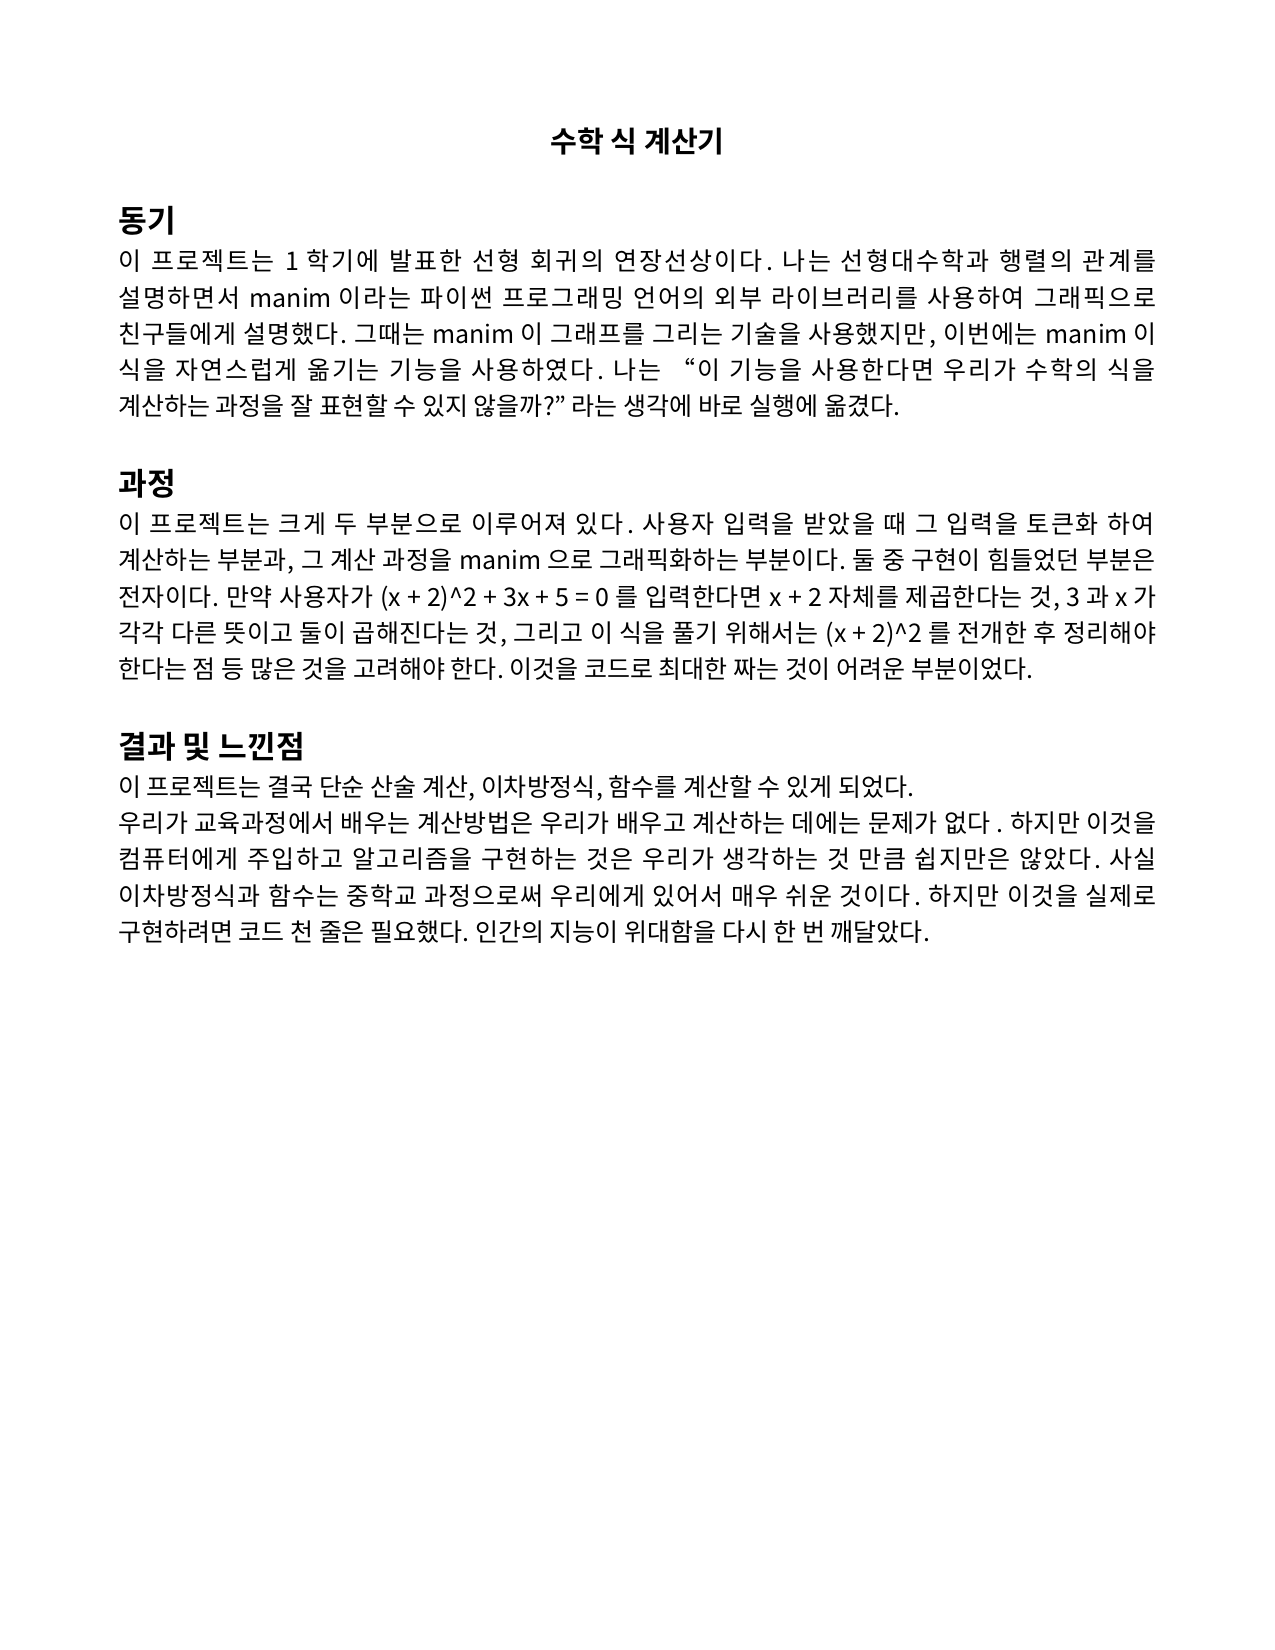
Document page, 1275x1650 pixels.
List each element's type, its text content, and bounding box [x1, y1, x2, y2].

text 이 프로젝트는 크게 두 부분으로 이루어져 있다. 사용자 입력을 받았을 때 그 입력을 토큰화 하여 계산하는 부분과, 그 계산 과정을 manim으로 그래픽화하는 부분이다. 둘 중 구현이 힘들었던 부분은 전자이다. 만약 사용자가 (x + 2)^2 + 3x + 5 = 0를 입력한다면 x + 2 자체를 제곱한다는 것, 3과 x가 각각 다른 뜻이고 둘이 곱해진다는 것, 그리고 이 식을 풀기 위해서는 (x + 2)^2를 전개한 후 정리해야 한다는 점 등 많은 것을 고려해야 한다. 이것을 코드로 최대한 짜는 것이 어려운 부분이었다. [118, 504, 1157, 686]
text 이 프로젝트는 1학기에 발표한 선형 회귀의 연장선상이다. 나는 선형대수학과 행렬의 관계를 설명하면서 manim이라는 파이썬 프로그래밍 언어의 외부 라이브러리를 사용하여 그래픽으로 친구들에게 설명했다. 그때는 manim이 그래프를 그리는 기술을 사용했지만, 이번에는 manim이 식을 자연스럽게 옮기는 기능을 사용하였다. 나는 “이 기능을 사용한다면 우리가 수학의 식을 계산하는 과정을 잘 표현할 수 있지 않을까?” 라는 생각에 바로 실행에 옮겼다. [118, 242, 1157, 423]
text 결과 및 느낀점 [118, 722, 1157, 767]
text 동기 [118, 197, 1157, 242]
text 이 프로젝트는 결국 단순 산술 계산, 이차방정식, 함수를 계산할 수 있게 되었다. [118, 767, 1157, 803]
text 수학 식 계산기 [118, 118, 1157, 160]
text 과정 [118, 459, 1157, 504]
text 우리가 교육과정에서 배우는 계산방법은 우리가 배우고 계산하는 데에는 문제가 없다. 하지만 이것을 컴퓨터에게 주입하고 알고리즘을 구현하는 것은 우리가 생각하는 것 만큼 쉽지만은 않았다. 사실 이차방정식과 함수는 중학교 과정으로써 우리에게 있어서 매우 쉬운 것이다. 하지만 이것을 실제로 구현하려면 코드 천 줄은 필요했다. 인간의 지능이 위대함을 다시 한 번 깨달았다. [118, 803, 1157, 948]
